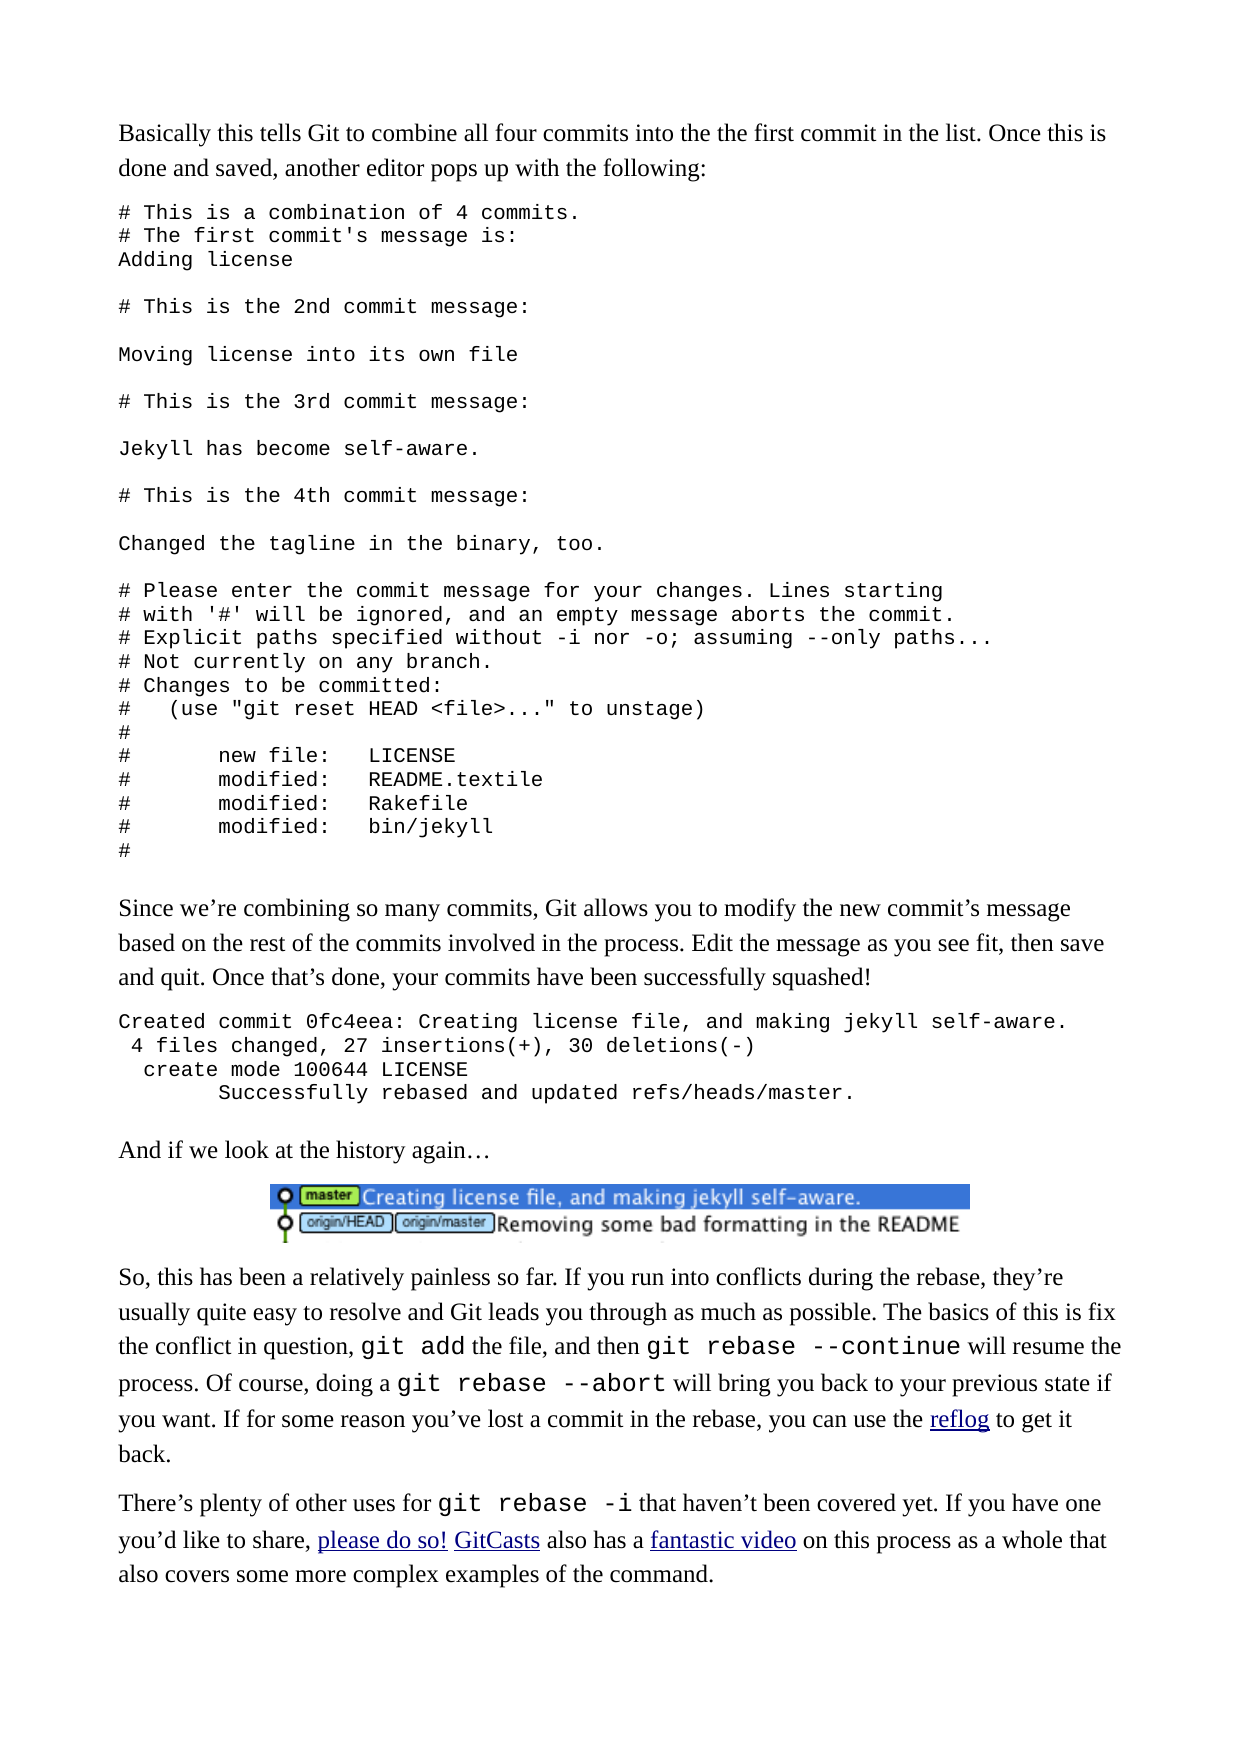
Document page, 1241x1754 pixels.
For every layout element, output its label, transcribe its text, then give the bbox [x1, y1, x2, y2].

text # with '#' will be ignored, and an empty message aborts the commit. [118, 604, 1122, 627]
text Adding license [118, 249, 1122, 273]
text Basically this tells Git to combine all four commits into the the first commit in the list. Once this is done and saved, another editor pops up with the following: [118, 118, 1122, 181]
text # modified: bin/jekyll [118, 816, 1122, 840]
text # This is the 4th commit message: [118, 485, 1122, 509]
text # modified: Rakefile [118, 793, 1122, 816]
text And if we look at the history again… [118, 1135, 1122, 1164]
text # This is the 2nd commit message: [118, 296, 1122, 320]
text # [118, 840, 1122, 864]
text Moving license into its own file [118, 343, 1122, 367]
text # This is a combination of 4 commits. [118, 202, 1122, 225]
text # This is the 3rd commit message: [118, 391, 1122, 414]
text Successfully rebased and updated refs/heads/master. [118, 1082, 1122, 1106]
text # Not currently on any branch. [118, 651, 1122, 674]
text Created commit 0fc4eea: Creating license file, and making jekyll self-aware. [118, 1011, 1122, 1035]
text # (use "git reset HEAD <file>..." to unstage) [118, 698, 1122, 722]
text # The first commit's message is: [118, 225, 1122, 249]
text # [118, 722, 1122, 746]
text So, this has been a relatively painless so far. If you run into conflicts during the rebase, they’re usually quite easy to resolve and Git leads you through as much as possible. The basics of this is fix the conflict in question, git add the file, and then git rebase --continue will resume the process. Of course, doing a git rebase --abort will bring you back to your previous state if you want. If for some reason you’ve lost a commit in the rebase, you can use the reflog to get it back. [118, 1262, 1122, 1468]
picture [270, 1184, 970, 1243]
text # new file: LICENSE [118, 746, 1122, 769]
text # Changes to be committed: [118, 674, 1122, 698]
text # modified: README.textile [118, 769, 1122, 793]
text There’s plenty of other uses for git rebase -i that haven’t been covered yet. If you have one you’d like to share, please do so! GitCasts also has a fantastic video on this process as a whole that also covers some more complex examples of the command. [118, 1488, 1122, 1588]
text Changed the tagline in the binary, too. [118, 533, 1122, 556]
text Since we’re combining so many commits, Git allows you to modify the new commit’s message based on the rest of the commits involved in the process. Edit the message as you see fit, then save and quit. Once that’s done, your commits have been successfully squashed! [118, 893, 1122, 991]
text 4 files changed, 27 insertions(+), 30 deletions(-) [118, 1035, 1122, 1058]
text Jekyll has become self-aware. [118, 438, 1122, 462]
text # Explicit paths specified without -i nor -o; assuming --only paths... [118, 627, 1122, 651]
text create mode 100644 LICENSE [118, 1058, 1122, 1082]
text # Please enter the commit message for your changes. Lines starting [118, 580, 1122, 604]
